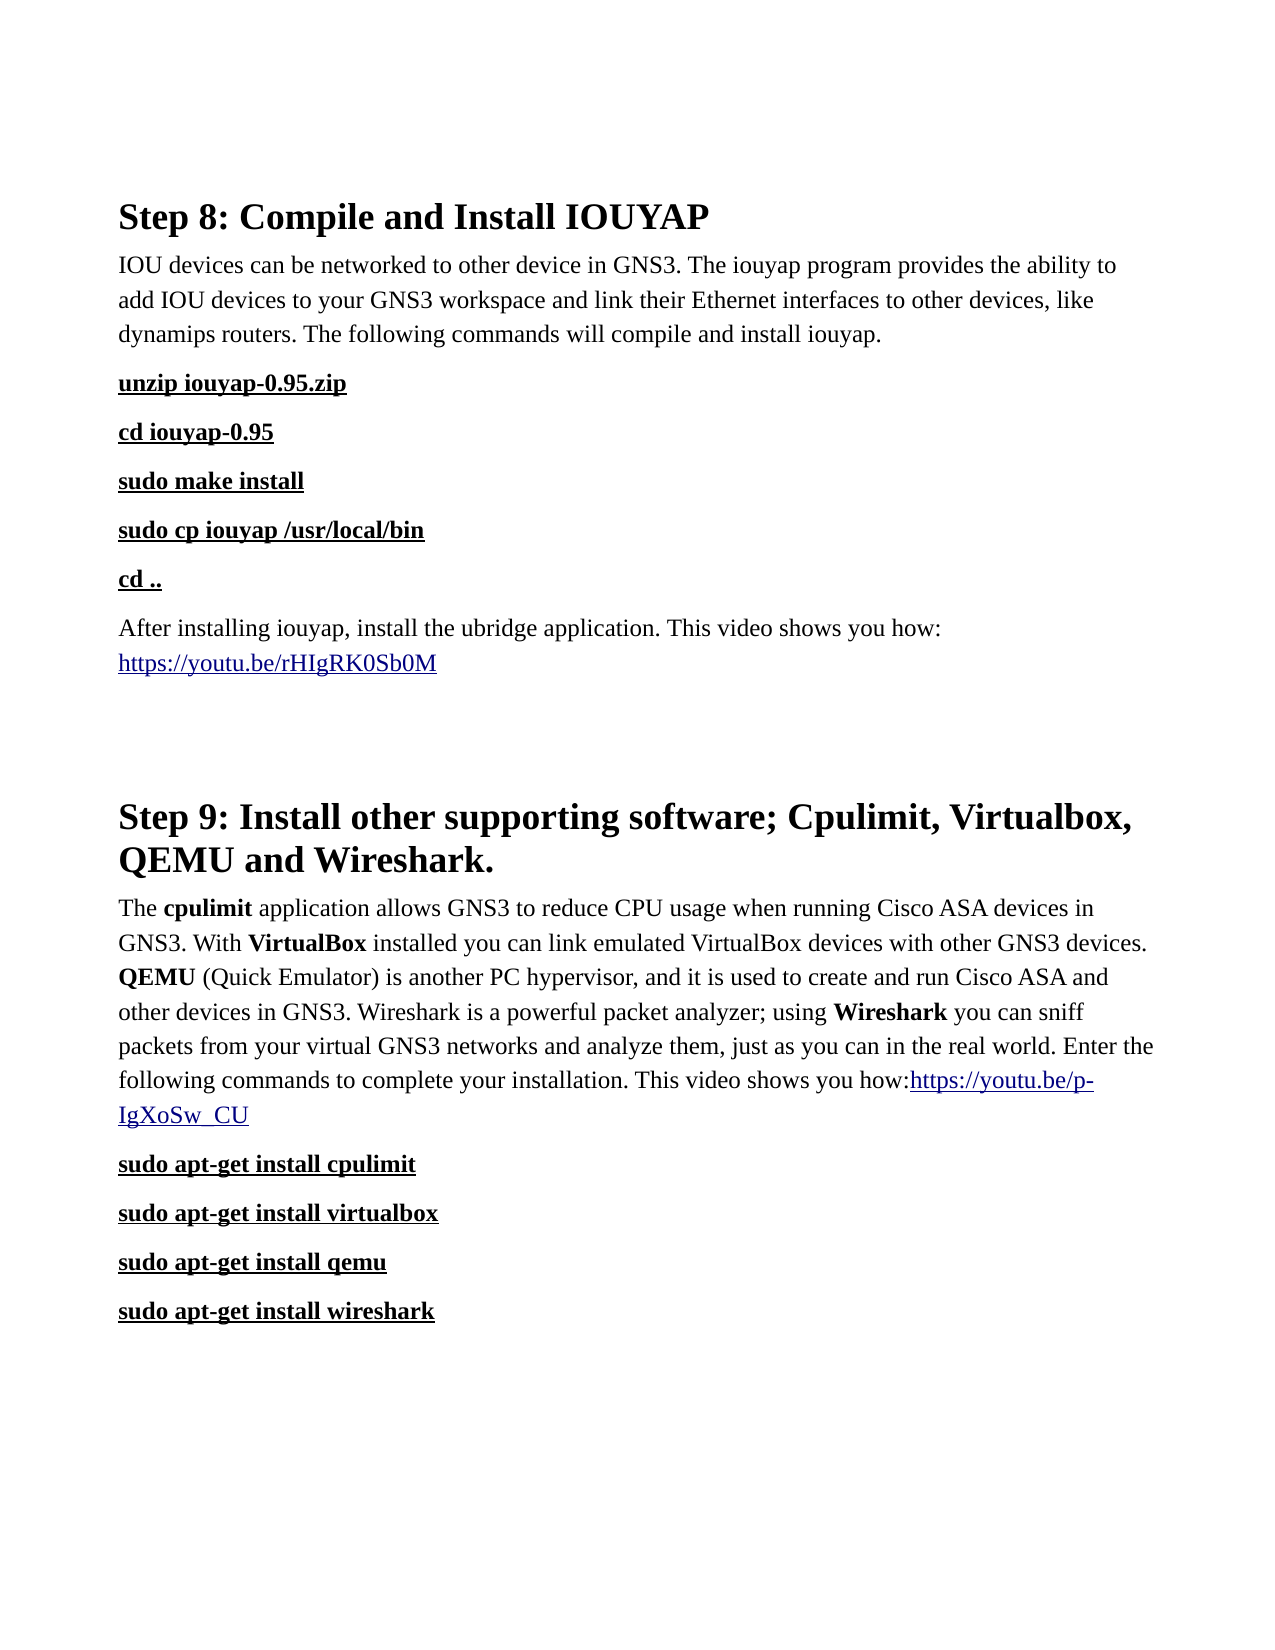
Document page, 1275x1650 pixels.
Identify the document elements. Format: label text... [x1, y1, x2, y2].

text The cpulimit application allows GNS3 to reduce CPU usage when running Cisco ASA devices in GNS3. With VirtualBox installed you can link emulated VirtualBox devices with other GNS3 devices. QEMU (Quick Emulator) is another PC hypervisor, and it is used to create and run Cisco ASA and other devices in GNS3. Wireshark is a powerful packet analyzer; using Wireshark you can sniff packets from your virtual GNS3 networks and analyze them, just as you can in the real world. Enter the following commands to complete your installation. This video shows you how:https://youtu.be/p-IgXoSw_CU [118, 893, 1157, 1129]
text sudo apt-get install virtualbox [118, 1198, 1157, 1227]
text sudo apt-get install wireshark [118, 1296, 1157, 1325]
text sudo apt-get install qemu [118, 1247, 1157, 1276]
text sudo cp iouyap /usr/local/bin [118, 515, 1157, 544]
text cd .. [118, 564, 1157, 593]
subtitle Step 8: Compile and Install IOUYAP [118, 194, 1157, 238]
text cd iouyap-0.95 [118, 417, 1157, 446]
text IOU devices can be networked to other device in GNS3. The iouyap program provides the ability to add IOU devices to your GNS3 workspace and link their Ethernet interfaces to other devices, like dynamips routers. The following commands will compile and install iouyap. [118, 250, 1157, 348]
text unzip iouyap-0.95.zip [118, 368, 1157, 397]
subtitle Step 9: Install other supporting software; Cpulimit, Virtualbox, QEMU and Wireshark. [118, 794, 1157, 881]
text sudo make install [118, 466, 1157, 495]
text sudo apt-get install cpulimit [118, 1149, 1157, 1178]
text After installing iouyap, install the ubridge application. This video shows you how: https://youtu.be/rHIgRK0Sb0M [118, 613, 1157, 677]
